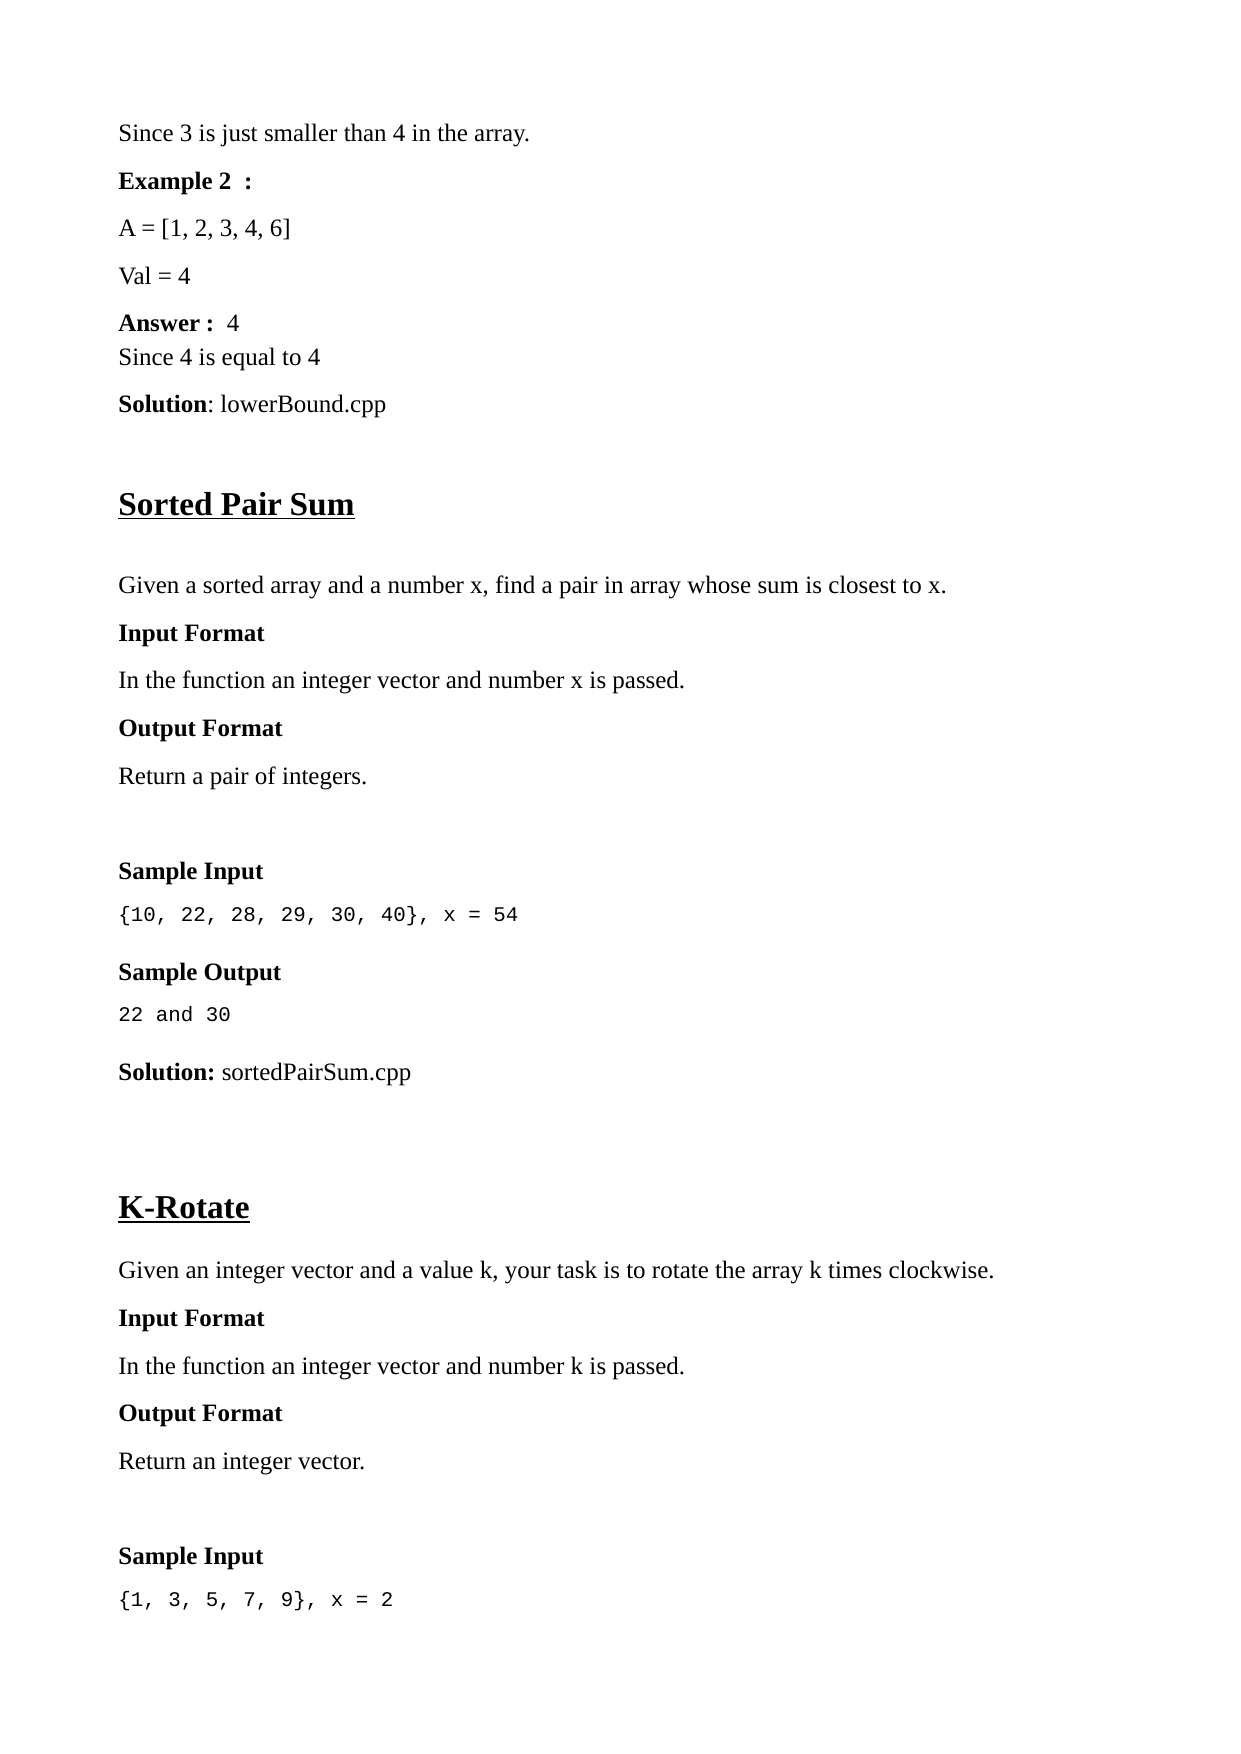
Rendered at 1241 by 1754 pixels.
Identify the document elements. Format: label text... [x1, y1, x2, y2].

text Given a sorted array and a number x, find a pair in array whose sum is closest to x. [118, 570, 1122, 599]
text Sorted Pair Sum [118, 484, 1122, 523]
text A = [1, 2, 3, 4, 6] [118, 213, 1122, 242]
text Solution: sortedPairSum.cpp [118, 1057, 1122, 1086]
text 22 and 30 [118, 1004, 1122, 1028]
text In the function an integer vector and number k is passed. [118, 1351, 1122, 1379]
text Input Format [118, 1303, 1122, 1332]
text Solution: lowerBound.cpp [118, 389, 1122, 418]
text Example 2 : [118, 166, 1122, 194]
text Output Format [118, 713, 1122, 742]
text Input Format [118, 618, 1122, 647]
text Answer : 4 Since 4 is equal to 4 [118, 308, 1122, 370]
text Val = 4 [118, 261, 1122, 290]
text Sample Input [118, 856, 1122, 885]
text {1, 3, 5, 7, 9}, x = 2 [118, 1589, 1122, 1612]
text K-Rotate [118, 1188, 1122, 1226]
text Since 3 is just smaller than 4 in the array. [118, 118, 1122, 147]
text Return a pair of integers. [118, 761, 1122, 789]
text Given an integer vector and a value k, your task is to rotate the array k times clockwise. [118, 1256, 1122, 1284]
text Output Format [118, 1398, 1122, 1427]
text Sample Input [118, 1541, 1122, 1570]
text {10, 22, 28, 29, 30, 40}, x = 54 [118, 903, 1122, 927]
text Return an integer vector. [118, 1446, 1122, 1475]
text In the function an integer vector and number x is passed. [118, 666, 1122, 694]
text Sample Output [118, 957, 1122, 985]
